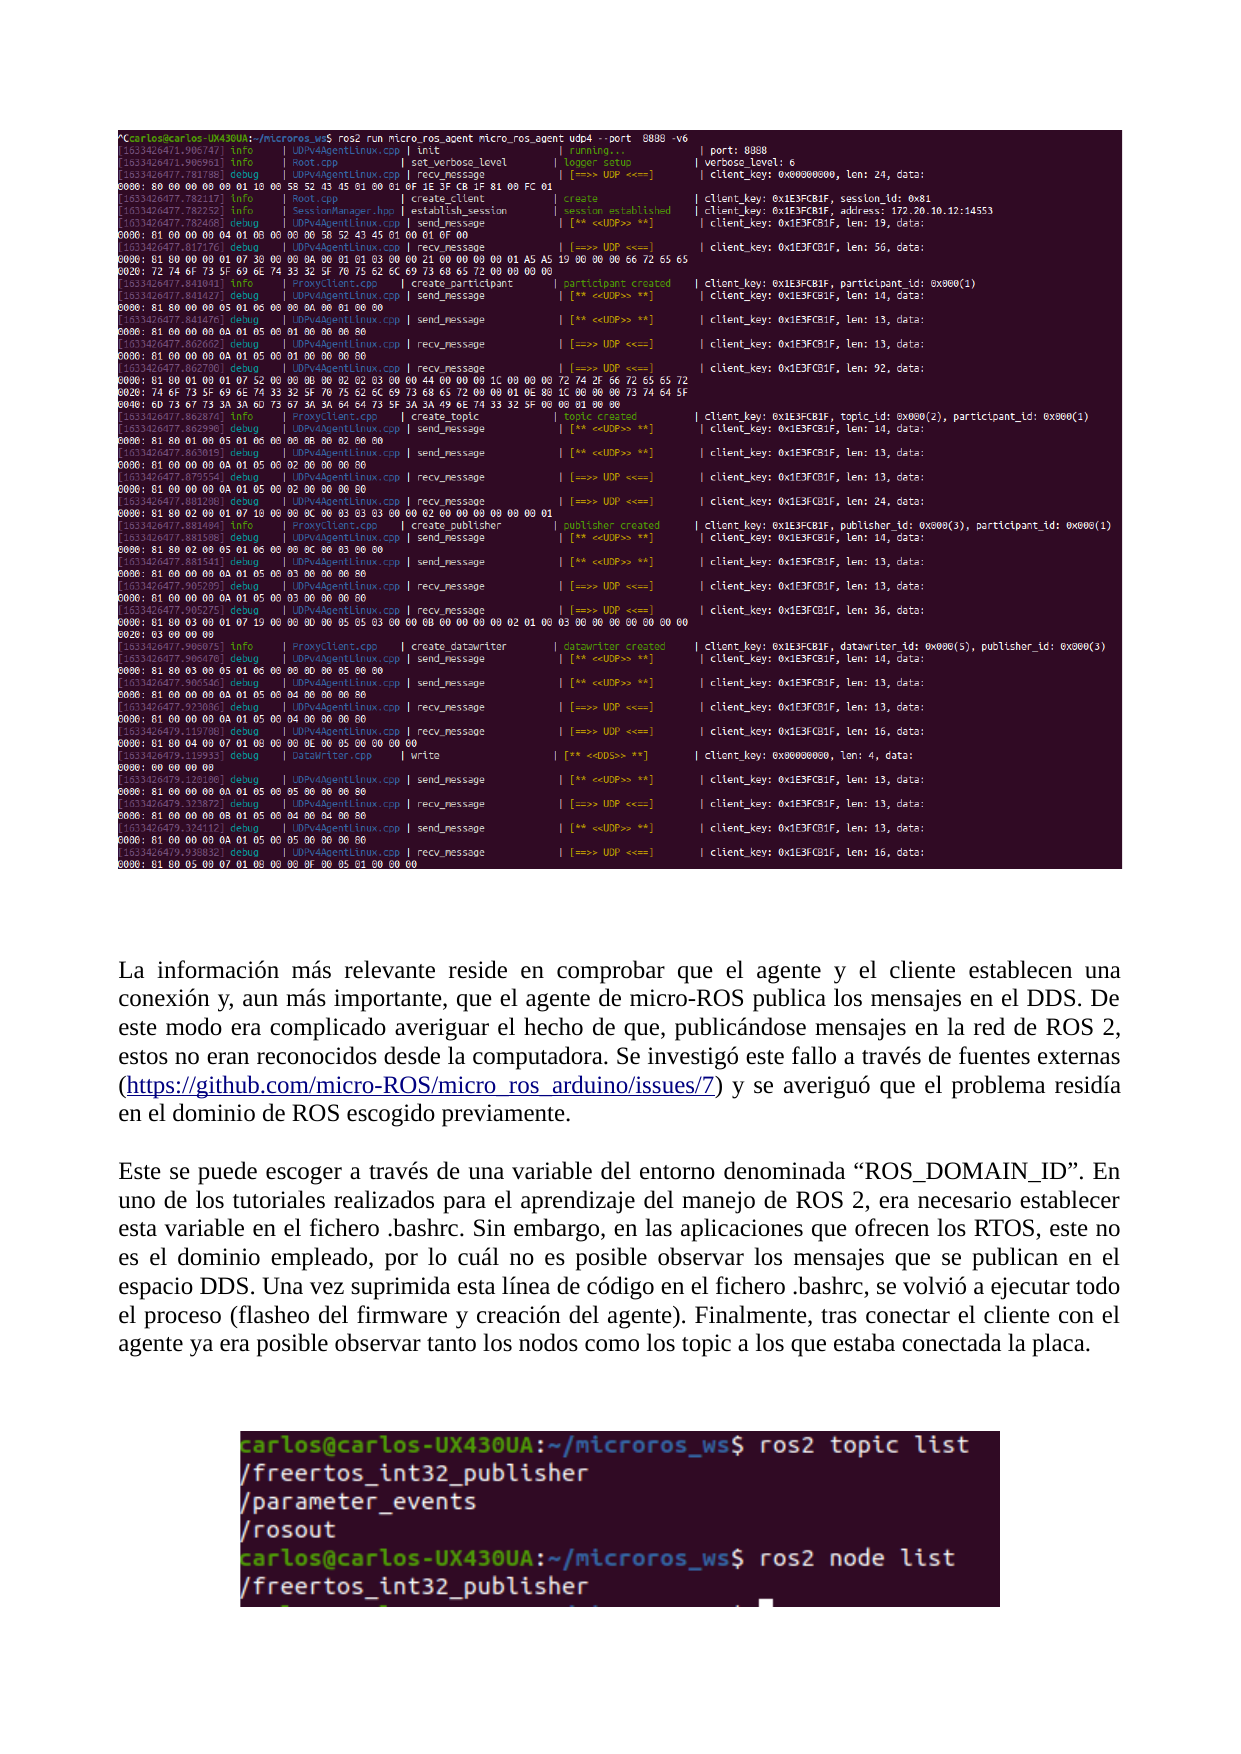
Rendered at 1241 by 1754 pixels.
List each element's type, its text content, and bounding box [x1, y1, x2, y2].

picture [118, 130, 1123, 869]
picture [240, 1431, 1000, 1607]
text La información más relevante reside en comprobar que el agente y el cliente establecen una conexión y, aun más importante, que el agente de micro-ROS publica los mensajes en el DDS. De este modo era complicado averiguar el hecho de que, publicándose mensajes en la red de ROS 2, estos no eran reconocidos desde la computadora. Se investigó este fallo a través de fuentes externas (https://github.com/micro-ROS/micro_ros_arduino/issues/7) y se averiguó que el problema residía en el dominio de ROS escogido previamente. [118, 955, 1122, 1127]
text Este se puede escoger a través de una variable del entorno denominada “ROS_DOMAIN_ID”. En uno de los tutoriales realizados para el aprendizaje del manejo de ROS 2, era necesario establecer esta variable en el fichero .bashrc. Sin embargo, en las aplicaciones que ofrecen los RTOS, este no es el dominio empleado, por lo cuál no es posible observar los mensajes que se publican en el espacio DDS. Una vez suprimida esta línea de código en el fichero .bashrc, se volvió a ejecutar todo el proceso (flasheo del firmware y creación del agente). Finalmente, tras conectar el cliente con el agente ya era posible observar tanto los nodos como los topic a los que estaba conectada la placa. [118, 1156, 1122, 1357]
